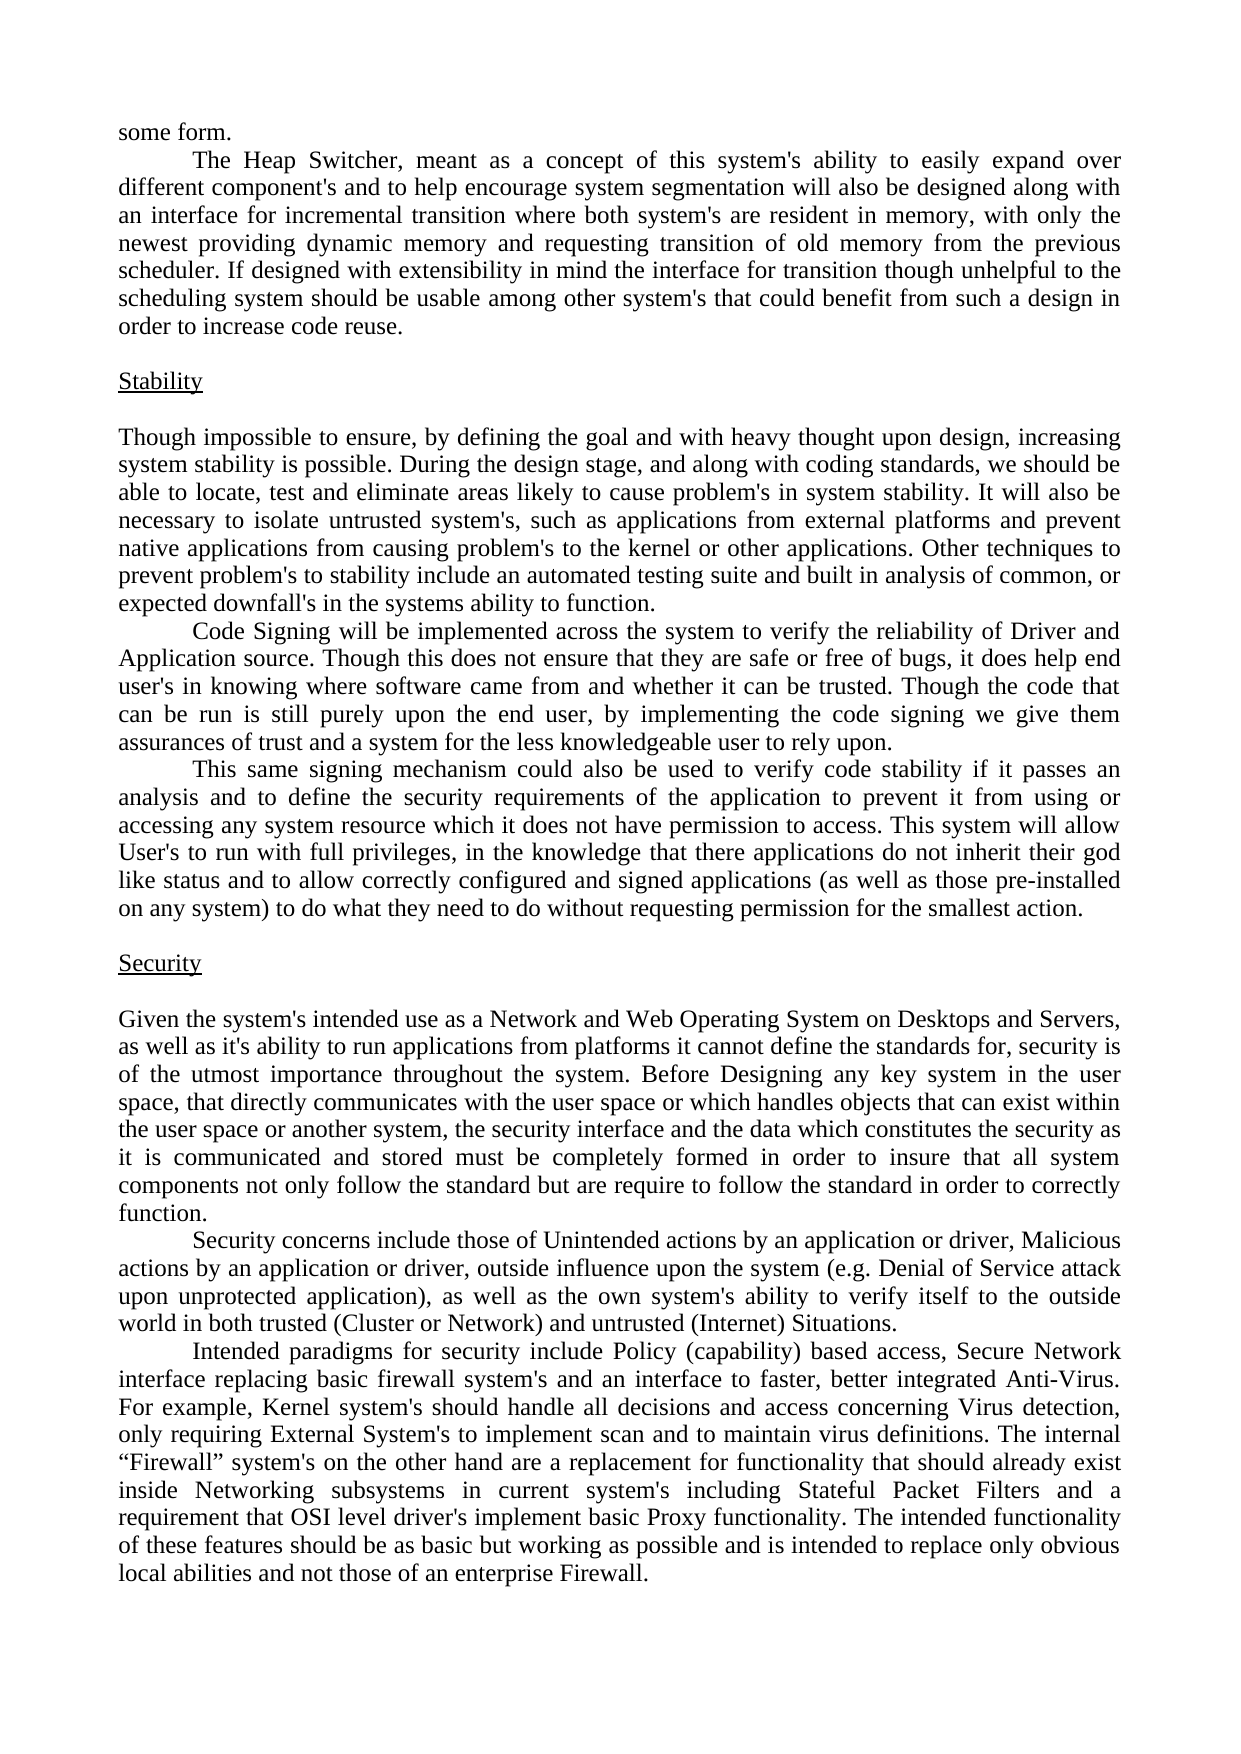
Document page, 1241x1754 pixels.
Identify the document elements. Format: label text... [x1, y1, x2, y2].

text Given the system's intended use as a Network and Web Operating System on Desktops and Servers, as well as it's ability to run applications from platforms it cannot define the standards for, security is of the utmost importance throughout the system. Before Designing any key system in the user space, that directly communicates with the user space or which handles objects that can exist within the user space or another system, the security interface and the data which constitutes the security as it is communicated and stored must be completely formed in order to insure that all system components not only follow the standard but are require to follow the standard in order to correctly function. [118, 1005, 1122, 1226]
text The Heap Switcher, meant as a concept of this system's ability to easily expand over different component's and to help encourage system segmentation will also be designed along with an interface for incremental transition where both system's are resident in memory, with only the newest providing dynamic memory and requesting transition of old memory from the previous scheduler. If designed with extensibility in mind the interface for transition though unhelpful to the scheduling system should be usable among other system's that could benefit from such a design in order to increase code reuse. [118, 146, 1122, 340]
text some form. [118, 118, 1122, 146]
text Stability [118, 367, 1122, 395]
text Though impossible to ensure, by defining the goal and with heavy thought upon design, increasing system stability is possible. During the design stage, and along with coding standards, we should be able to locate, test and eliminate areas likely to cause problem's in system stability. It will also be necessary to isolate untrusted system's, such as applications from external platforms and prevent native applications from causing problem's to the kernel or other applications. Other techniques to prevent problem's to stability include an automated testing suite and built in analysis of common, or expected downfall's in the systems ability to function. [118, 423, 1122, 617]
text Intended paradigms for security include Policy (capability) based access, Secure Network interface replacing basic firewall system's and an interface to faster, better integrated Anti-Virus. For example, Kernel system's should handle all decisions and access concerning Virus detection, only requiring External System's to implement scan and to maintain virus definitions. The internal “Firewall” system's on the other hand are a replacement for functionality that should already exist inside Networking subsystems in current system's including Stateful Packet Filters and a requirement that OSI level driver's implement basic Proxy functionality. The intended functionality of these features should be as basic but working as possible and is intended to replace only obvious local abilities and not those of an enterprise Firewall. [118, 1337, 1122, 1587]
text Security concerns include those of Unintended actions by an application or driver, Malicious actions by an application or driver, outside influence upon the system (e.g. Denial of Service attack upon unprotected application), as well as the own system's ability to verify itself to the outside world in both trusted (Cluster or Network) and untrusted (Internet) Situations. [118, 1226, 1122, 1337]
text Security [118, 949, 1122, 977]
text This same signing mechanism could also be used to verify code stability if it passes an analysis and to define the security requirements of the application to prevent it from using or accessing any system resource which it does not have permission to access. This system will allow User's to run with full privileges, in the knowledge that there applications do not inherit their god like status and to allow correctly configured and signed applications (as well as those pre-installed on any system) to do what they need to do without requesting permission for the smallest action. [118, 755, 1122, 922]
text Code Signing will be implemented across the system to verify the reliability of Driver and Application source. Though this does not ensure that they are safe or free of bugs, it does help end user's in knowing where software came from and whether it can be trusted. Though the code that can be run is still purely upon the end user, by implementing the code signing we give them assurances of trust and a system for the less knowledgeable user to rely upon. [118, 617, 1122, 755]
